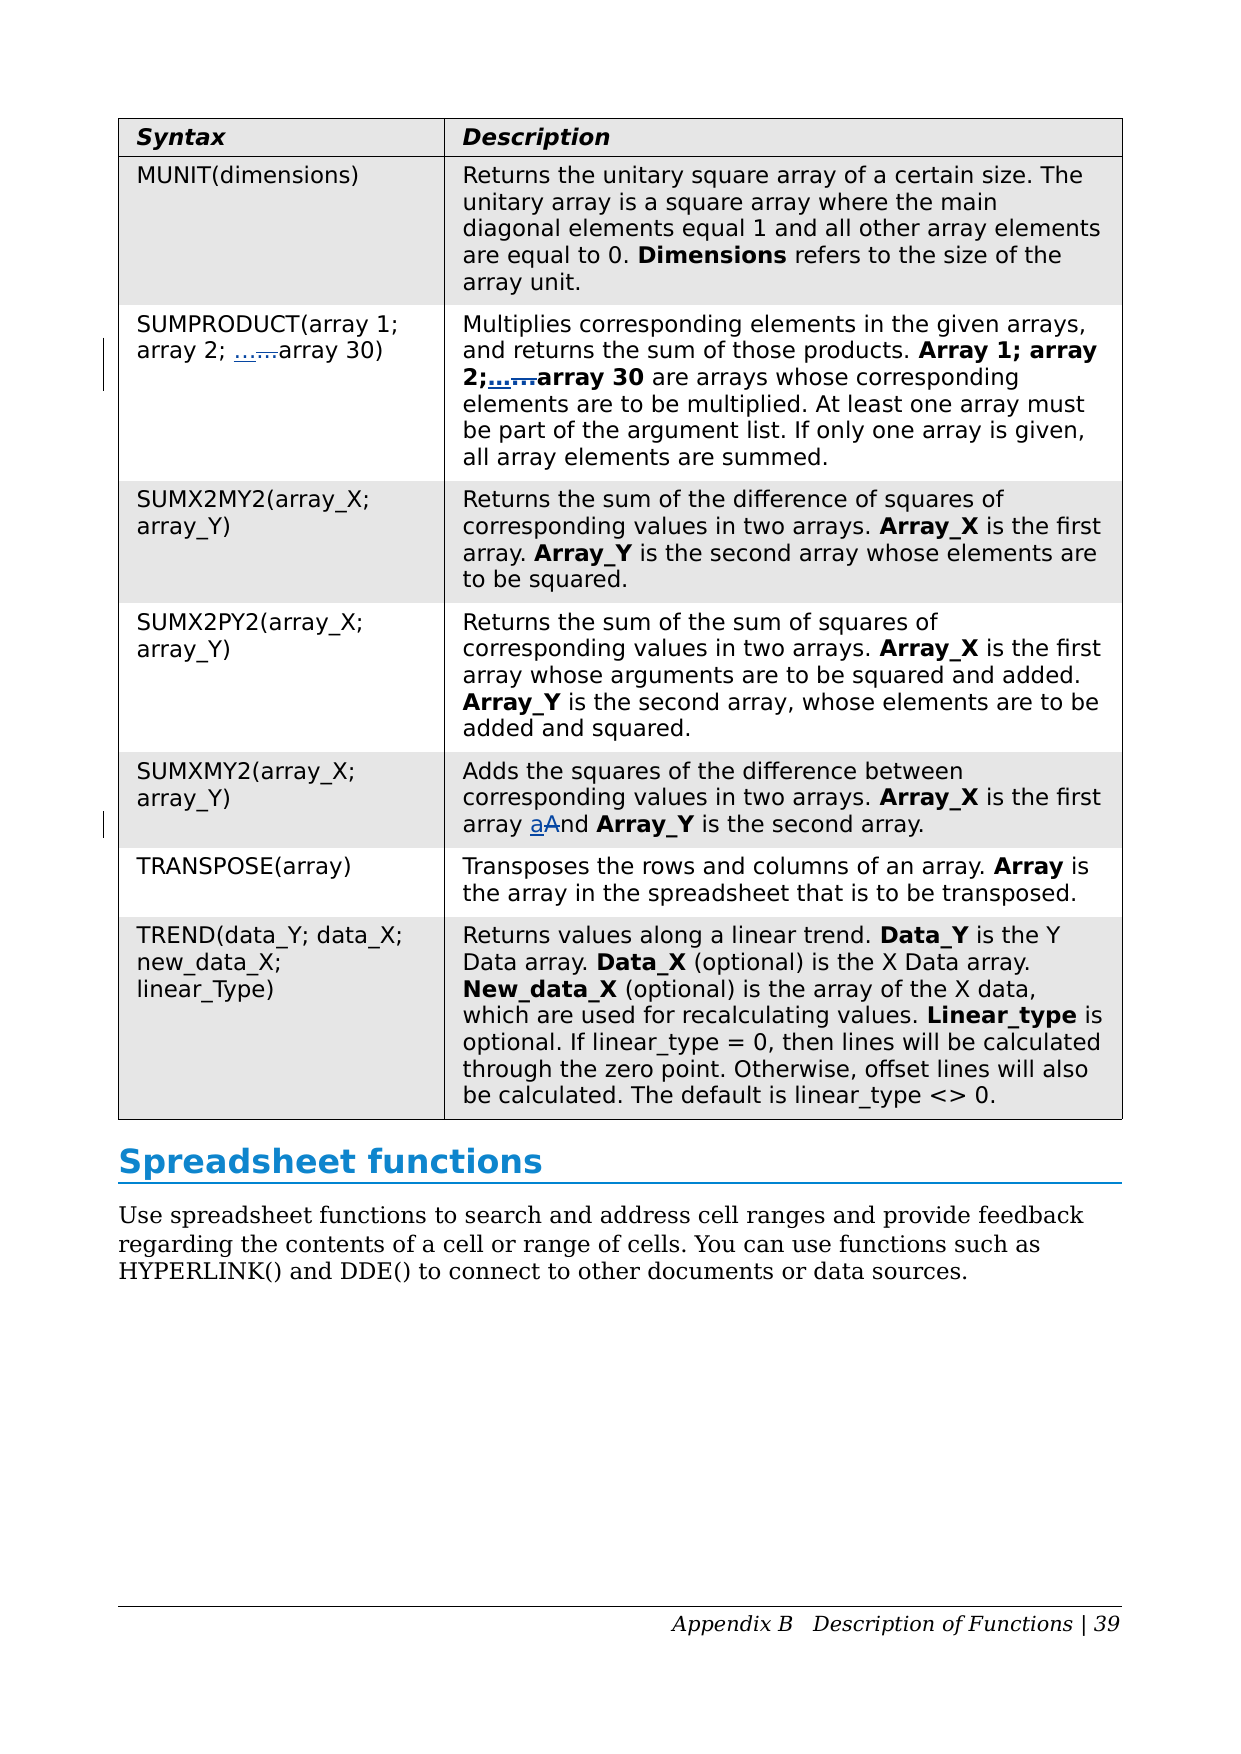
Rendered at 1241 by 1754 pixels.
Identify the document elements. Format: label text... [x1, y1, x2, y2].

table_cell TRANSPOSE(array) [119, 848, 444, 917]
table_cell SUMX2PY2(array_X; array_Y) [119, 603, 444, 752]
subtitle Spreadsheet functions [118, 1143, 1122, 1182]
table_cell SUMPRODUCT(array 1; array 2; …array 30) [119, 305, 444, 481]
table_cell Multiplies corresponding elements in the given arrays, and returns the sum of those products. Array 1; array 2;…array 30 are arrays whose corresponding elements are to be multiplied. At least one array must be part of the argument list. If only one array is given, all array elements are summed. [445, 305, 1122, 481]
table_cell Adds the squares of the difference between corresponding values in two arrays. Array_X is the first array and Array_Y is the second array. [445, 752, 1122, 848]
table_cell SUMX2MY2(array_X; array_Y) [119, 481, 444, 603]
table_cell Returns the unitary square array of a certain size. The unitary array is a square array where the main diagonal elements equal 1 and all other array elements are equal to 0. Dimensions refers to the size of the array unit. [445, 157, 1122, 305]
table_cell MUNIT(dimensions) [119, 157, 444, 305]
table_header Syntax [119, 119, 444, 156]
table_cell Transposes the rows and columns of an array. Array is the array in the spreadsheet that is to be transposed. [445, 848, 1122, 917]
table_cell Returns the sum of the difference of squares of corresponding values in two arrays. Array_X is the first array. Array_Y is the second array whose elements are to be squared. [445, 481, 1122, 603]
table_cell SUMXMY2(array_X; array_Y) [119, 752, 444, 848]
table_cell TREND(data_Y; data_X; new_data_X; linear_Type) [119, 917, 444, 1119]
table_header Description [445, 119, 1122, 156]
table_cell Returns values along a linear trend. Data_Y is the Y Data array. Data_X (optional) is the X Data array. New_data_X (optional) is the array of the X data, which are used for recalculating values. Linear_type is optional. If linear_type = 0, then lines will be calculated through the zero point. Otherwise, offset lines will also be calculated. The default is linear_type <> 0. [445, 917, 1122, 1119]
table_cell Returns the sum of the sum of squares of corresponding values in two arrays. Array_X is the first array whose arguments are to be squared and added. Array_Y is the second array, whose elements are to be added and squared. [445, 603, 1122, 752]
text Use spreadsheet functions to search and address cell ranges and provide feedback regarding the contents of a cell or range of cells. You can use functions such as HYPERLINK() and DDE() to connect to other documents or data sources. [118, 1203, 1122, 1285]
